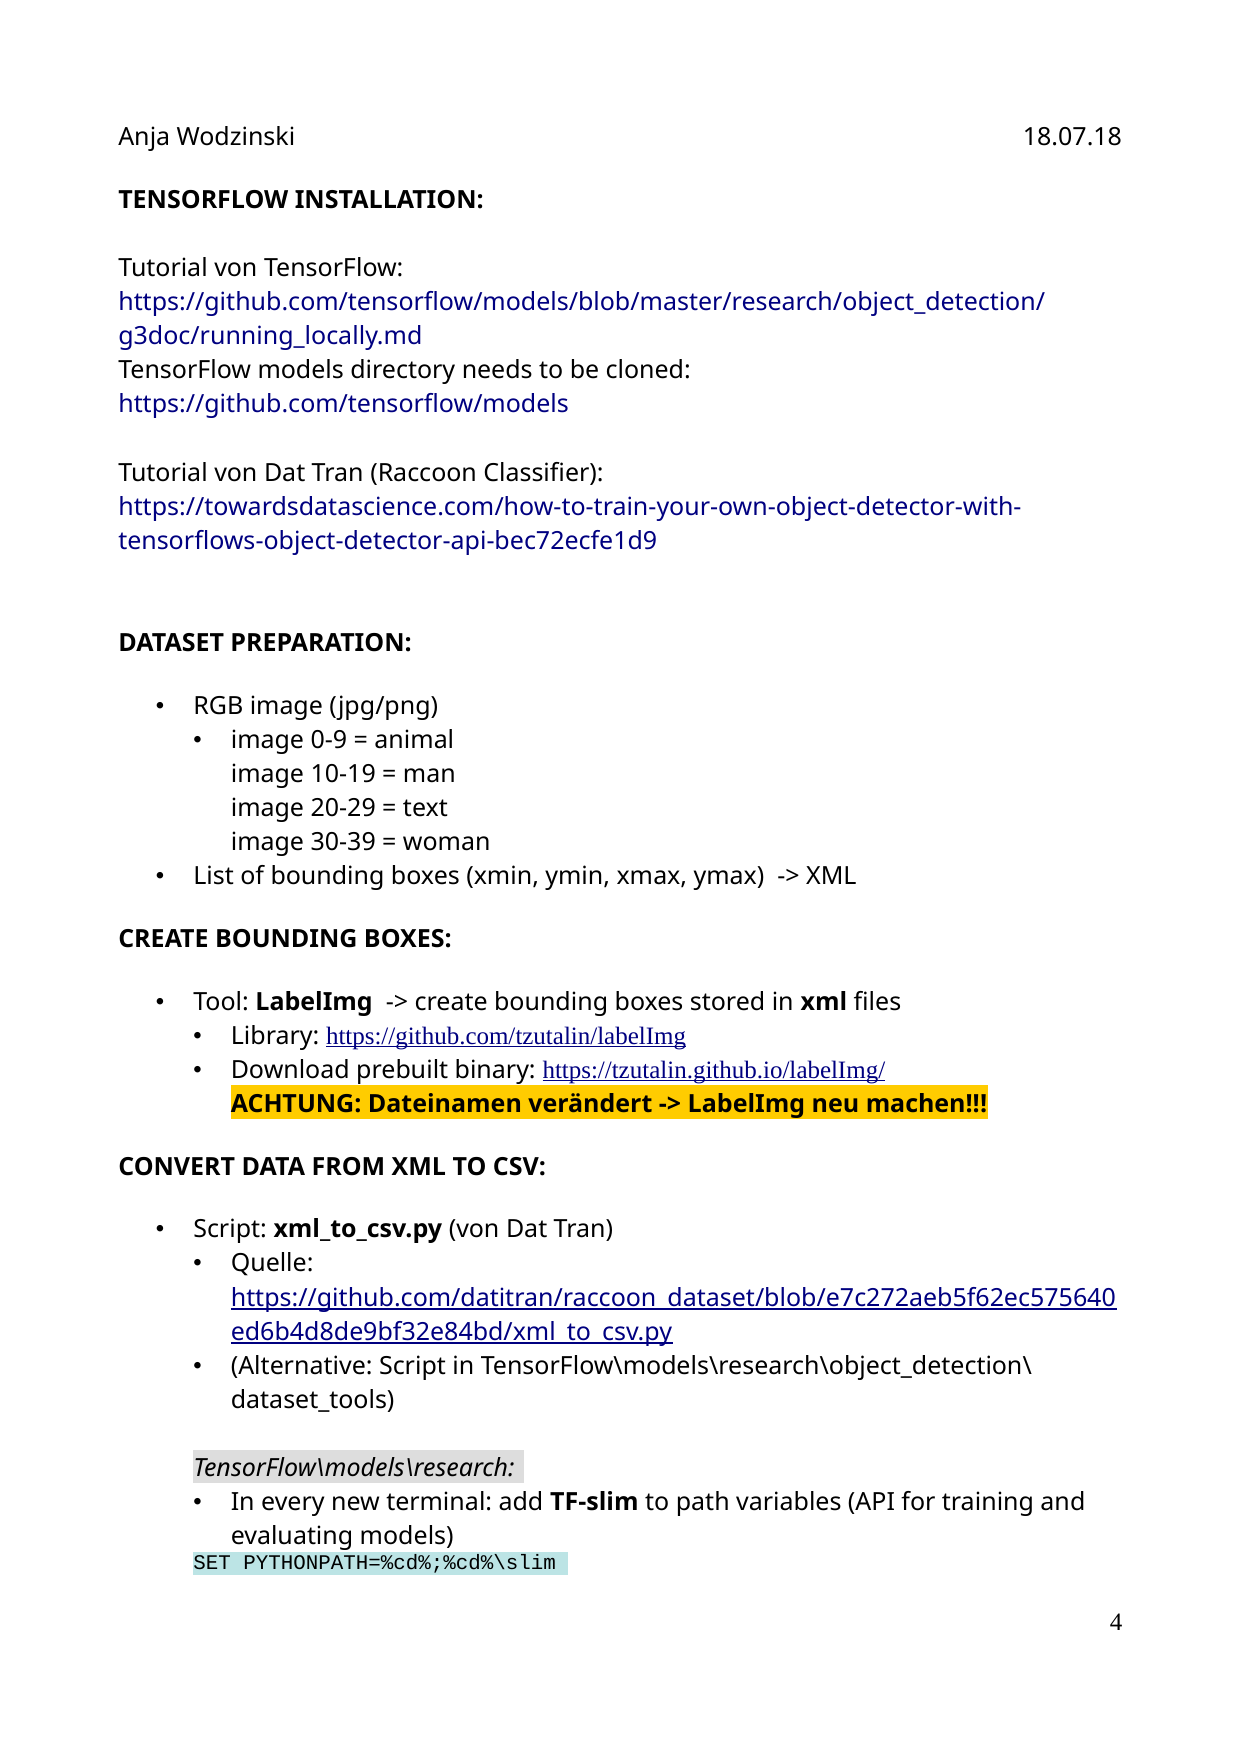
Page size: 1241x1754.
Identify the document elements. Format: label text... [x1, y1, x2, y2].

list Library: https://github.com/tzutalin/labelImg [193, 1017, 1122, 1051]
text CONVERT DATA FROM XML TO CSV: [118, 1148, 1122, 1211]
list image 0-9 = animal image 10-19 = man image 20-29 = text image 30-39 = woman [193, 721, 1122, 858]
text TENSORFLOW INSTALLATION: [118, 182, 1122, 216]
text CREATE BOUNDING BOXES: [118, 920, 1122, 983]
text Tutorial von Dat Tran (Raccoon Classifier): https://towardsdatascience.com/how-to-train-your-own-object-detector-with-tensorflows-object-detector-api-bec72ecfe1d9 [118, 454, 1122, 556]
text Tutorial von TensorFlow: [118, 250, 1122, 284]
list Quelle: https://github.com/datitran/raccoon_dataset/blob/e7c272aeb5f62ec575640ed6b4d8de9bf32e84bd/xml_to_csv.py [193, 1245, 1122, 1347]
list In every new terminal: add TF-slim to path variables (API for training and evaluating models) [193, 1483, 1122, 1552]
list Download prebuilt binary: https://tzutalin.github.io/labelImg/ ACHTUNG: Dateinamen verändert -> LabelImg neu machen!!! [193, 1051, 1122, 1119]
list Script: xml_to_csv.py (von Dat Tran) [156, 1211, 1122, 1245]
list List of bounding boxes (xmin, ymin, xmax, ymax) -> XML [156, 858, 1122, 892]
text TensorFlow models directory needs to be cloned: [118, 352, 1122, 386]
list RGB image (jpg/png) [156, 687, 1122, 721]
text https://github.com/tensorflow/models/blob/master/research/object_detection/g3doc/running_locally.md [118, 284, 1122, 352]
list Tool: LabelImg -> create bounding boxes stored in xml files [156, 983, 1122, 1017]
list (Alternative: Script in TensorFlow\models\research\object_detection\dataset_tools) [193, 1347, 1122, 1449]
text https://github.com/tensorflow/models [118, 386, 1122, 420]
list SET PYTHONPATH=%cd%;%cd%\slim [156, 1552, 1122, 1575]
list TensorFlow\models\research: [156, 1449, 1122, 1483]
text DATASET PREPARATION: [118, 624, 1122, 658]
